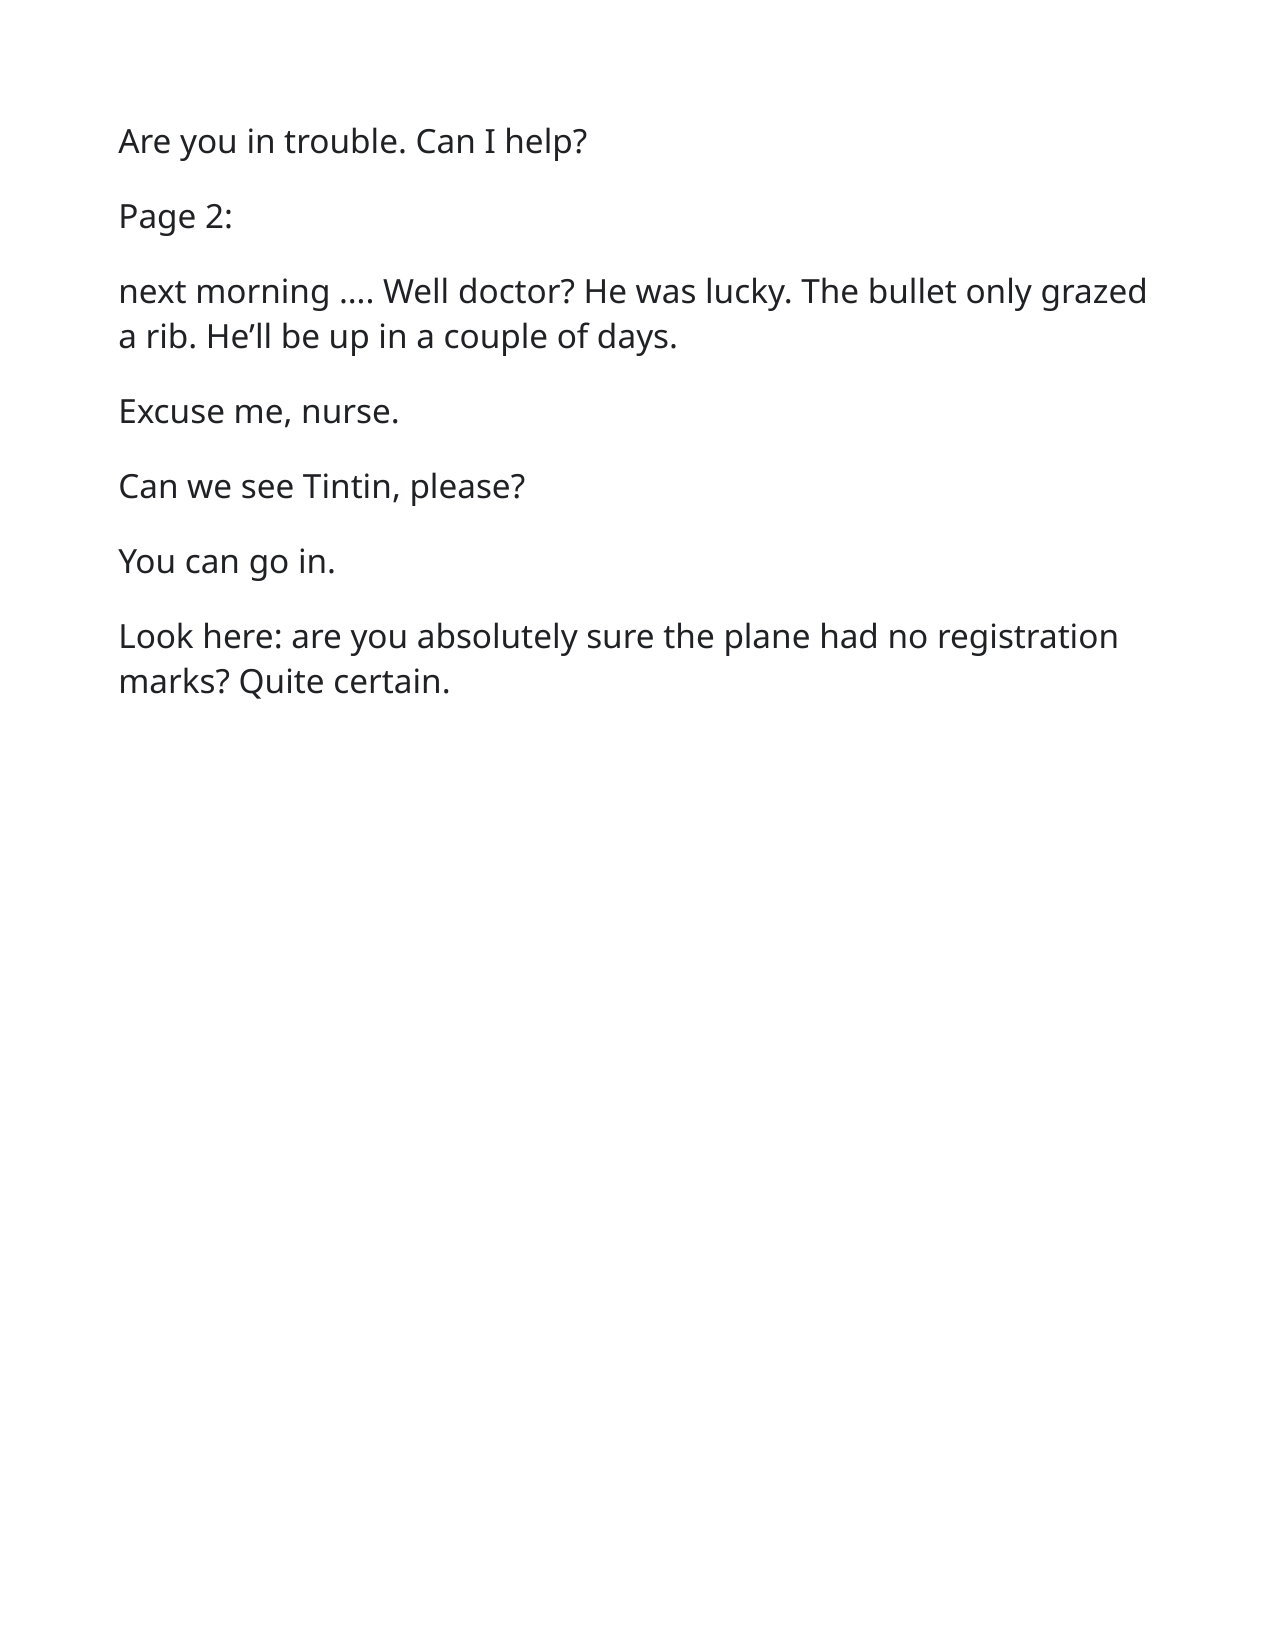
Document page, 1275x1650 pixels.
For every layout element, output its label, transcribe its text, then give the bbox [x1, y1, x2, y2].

text Look here: are you absolutely sure the plane had no registration marks? Quite certain. [118, 613, 1157, 704]
text next morning …. Well doctor? He was lucky. The bullet only grazed a rib. He’ll be up in a couple of days. [118, 268, 1157, 359]
text You can go in. [118, 538, 1157, 583]
text Excuse me, nurse. [118, 388, 1157, 434]
text Are you in trouble. Can I help? [118, 118, 1157, 163]
text Can we see Tintin, please? [118, 463, 1157, 508]
text Page 2: [118, 193, 1157, 238]
